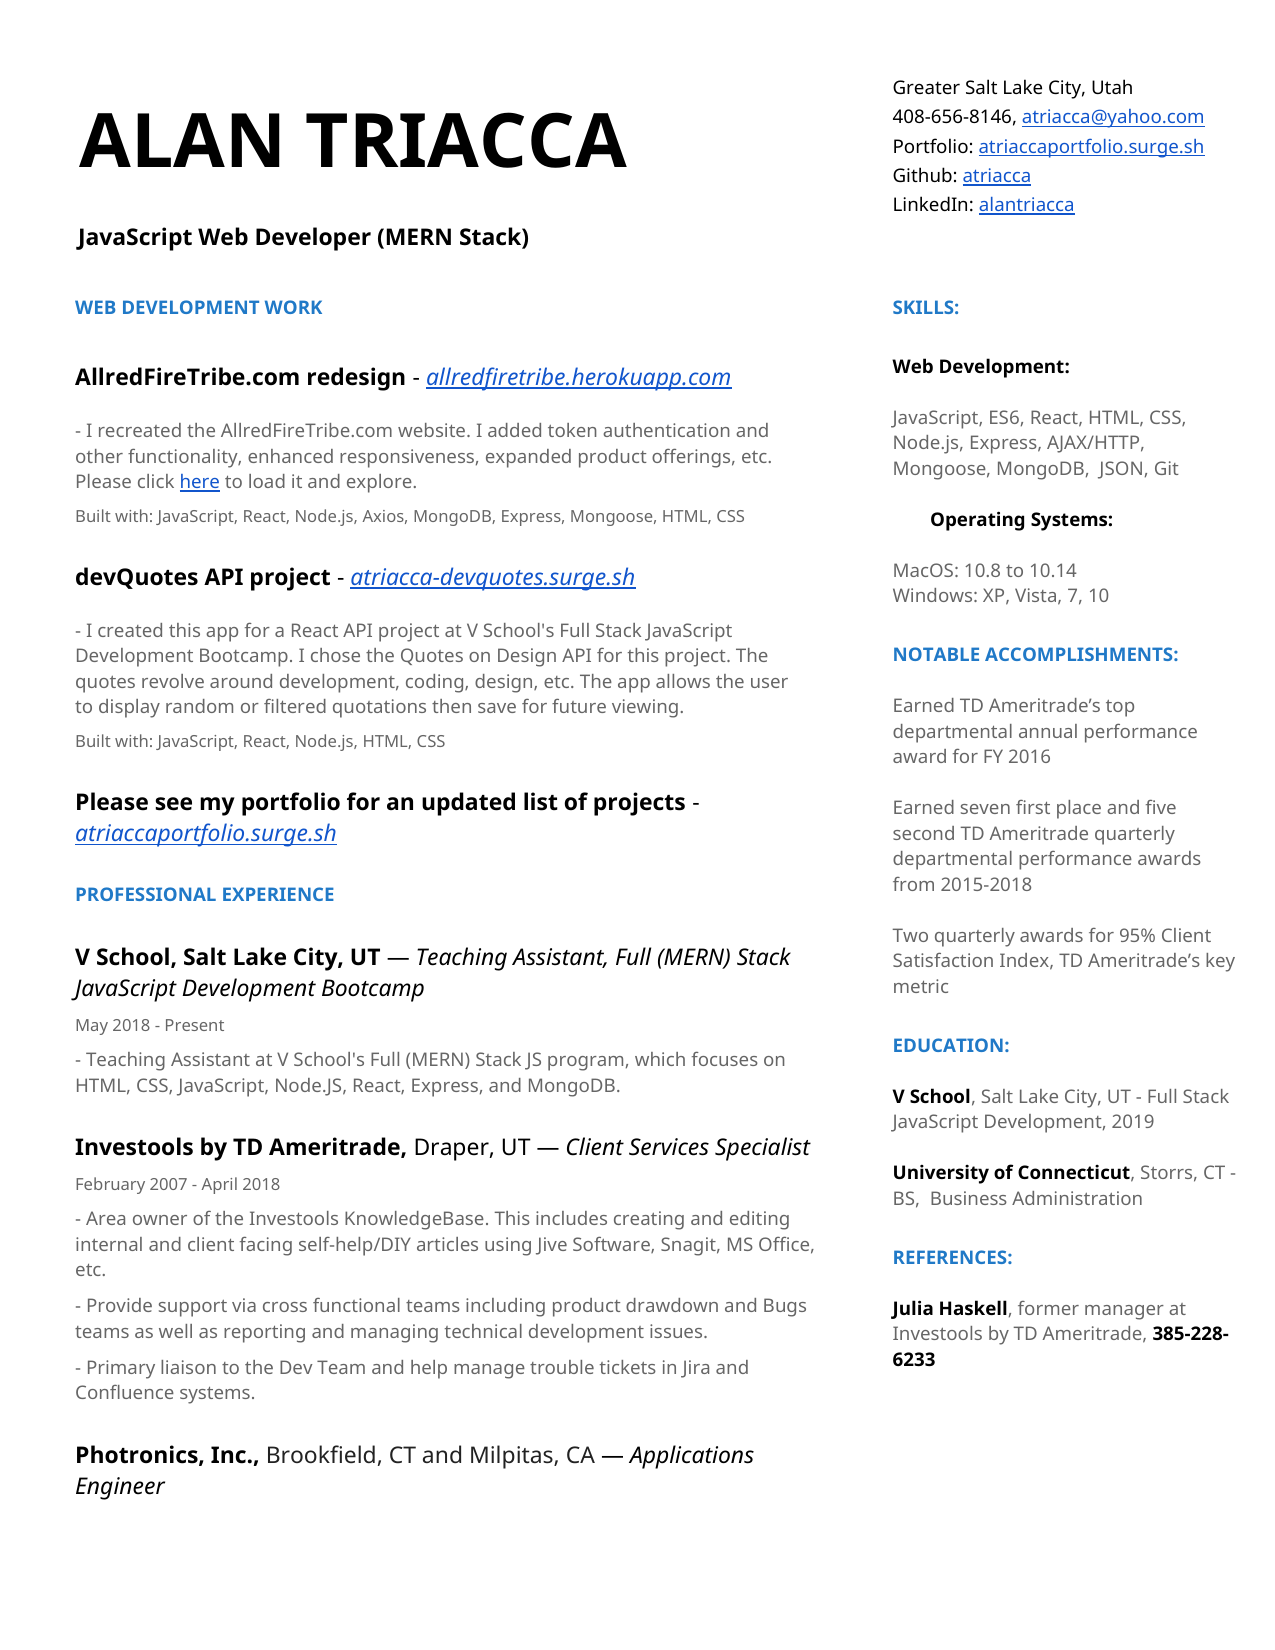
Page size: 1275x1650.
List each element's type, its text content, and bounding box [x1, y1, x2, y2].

table_cell WEB DEVELOPMENT WORK AllredFireTribe.com redesign - allredfiretribe.herokuapp.com - I recreated the AllredFireTribe.com website. I added token authentication and other functionality, enhanced responsiveness, expanded product offerings, etc. Please click here to load it and explore. Built with: JavaScript, React, Node.js, Axios, MongoDB, Express, Mongoose, HTML, CSS devQuotes API project - atriacca-devquotes.surge.sh - I created this app for a React API project at V School's Full Stack JavaScript Development Bootcamp. I chose the Quotes on Design API for this project. The quotes revolve around development, coding, design, etc. The app allows the user to display random or filtered quotations then save for future viewing. Built with: JavaScript, React, Node.js, HTML, CSS Please see my portfolio for an updated list of projects - atriaccaportfolio.surge.sh PROFESSIONAL EXPERIENCE V School, Salt Lake City, UT — Teaching Assistant, Full (MERN) Stack JavaScript Development Bootcamp May 2018 - Present - Teaching Assistant at V School's Full (MERN) Stack JS program, which focuses on HTML, CSS, JavaScript, Node.JS, React, Express, and MongoDB. Investools by TD Ameritrade, Draper, UT — Client Services Specialist February 2007 - April 2018 - Area owner of the Investools KnowledgeBase. This includes creating and editing internal and client facing self-help/DIY articles using Jive Software, Snagit, MS Office, etc. - Provide support via cross functional teams including product drawdown and Bugs teams as well as reporting and managing technical development issues. - Primary liaison to the Dev Team and help manage trouble tickets in Jira and Confluence systems. Photronics, Inc., Brookfield, CT and Milpitas, CA — Applications Engineer [60, 267, 840, 1516]
table_header Greater Salt Lake City, Utah 408-656-8146, atriacca@yahoo.com Portfolio: atriaccaportfolio.surge.sh Github: atriacca LinkedIn: alantriacca [840, 60, 1275, 267]
table_header ALAN TRIACCA JavaScript Web Developer (MERN Stack) [60, 60, 840, 267]
table_cell SKILLS: Web Development: JavaScript, ES6, React, HTML, CSS, Node.js, Express, AJAX/HTTP, Mongoose, MongoDB, JSON, Git Operating Systems: MacOS: 10.8 to 10.14 Windows: XP, Vista, 7, 10 NOTABLE ACCOMPLISHMENTS: Earned TD Ameritrade’s top departmental annual performance award for FY 2016 Earned seven first place and five second TD Ameritrade quarterly departmental performance awards from 2015-2018 Two quarterly awards for 95% Client Satisfaction Index, TD Ameritrade’s key metric EDUCATION: V School, Salt Lake City, UT - Full Stack JavaScript Development, 2019 University of Connecticut, Storrs, CT - BS, Business Administration REFERENCES: Julia Haskell, former manager at Investools by TD Ameritrade, 385-228-6233 [840, 267, 1275, 1516]
